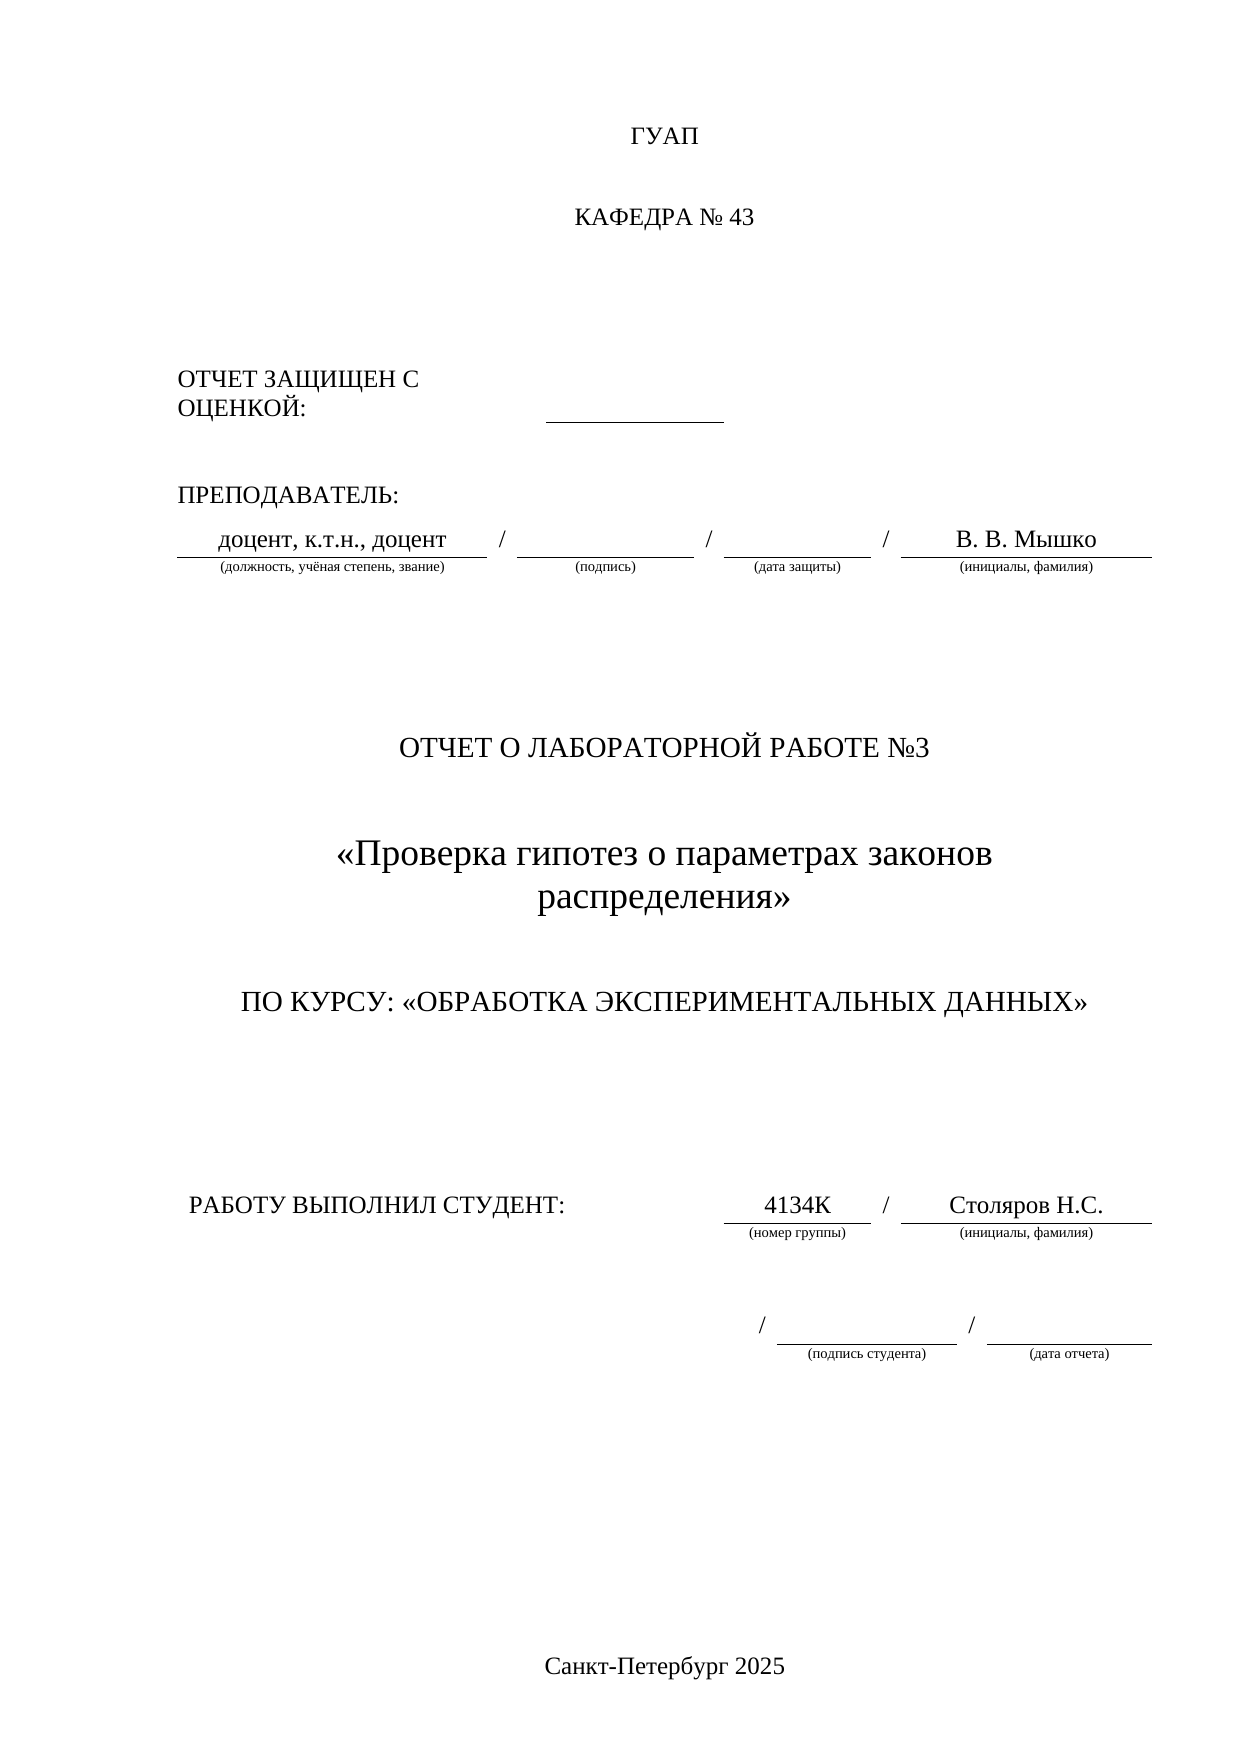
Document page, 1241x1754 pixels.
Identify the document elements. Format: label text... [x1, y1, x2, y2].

table_cell (инициалы, фамилия) [901, 1224, 1152, 1253]
text «Проверка гипотез о параметрах законов [177, 831, 1152, 874]
table_header / [694, 524, 723, 557]
table_header РАБОТУ ВЫПОЛНИЛ СТУДЕНТ: [177, 1190, 723, 1223]
table_header В. В. Мышко [901, 524, 1152, 557]
table_header [517, 524, 694, 557]
table_header / [957, 1311, 987, 1343]
table_header [777, 1311, 957, 1343]
text ПРЕПОДАВАТЕЛЬ: [177, 481, 1152, 509]
table_cell (должность, учёная степень, звание) [177, 558, 487, 586]
table_cell (подпись студента) [777, 1345, 957, 1373]
table_cell [871, 1223, 901, 1253]
text ОТЧЕТ О ЛАБОРАТОРНОЙ РАБОТЕ №3 [177, 730, 1152, 764]
table_cell (инициалы, фамилия) [901, 558, 1152, 586]
table_cell [747, 1344, 777, 1373]
table_cell [177, 1223, 723, 1253]
table_header [177, 1311, 747, 1343]
table_cell (подпись) [517, 558, 694, 586]
text распределения» [177, 874, 1152, 917]
table_header 4134К [724, 1190, 871, 1223]
table_cell (дата отчета) [987, 1345, 1152, 1373]
table_header / [871, 524, 901, 557]
table_header [987, 1311, 1152, 1343]
table_header [546, 365, 723, 422]
table_header ОТЧЕТ ЗАЩИЩЕН С ОЦЕНКОЙ: [177, 365, 546, 422]
text ПО КУРСУ: «ОБРАБОТКА ЭКСПЕРИМЕНТАЛЬНЫХ ДАННЫХ» [177, 984, 1152, 1018]
table_header [724, 524, 871, 557]
table_cell (номер группы) [724, 1224, 871, 1253]
table_header доцент, к.т.н., доцент [177, 524, 487, 557]
table_cell (дата защиты) [724, 558, 871, 586]
table_header Столяров Н.С. [901, 1190, 1152, 1223]
table_header [724, 365, 1151, 422]
table_cell [694, 557, 723, 586]
table_header / [487, 524, 517, 557]
table_cell [177, 1344, 747, 1373]
table_header / [747, 1311, 777, 1343]
table_cell [957, 1344, 987, 1373]
table_cell [871, 557, 901, 586]
table_cell [487, 557, 517, 586]
table_header / [871, 1190, 901, 1223]
